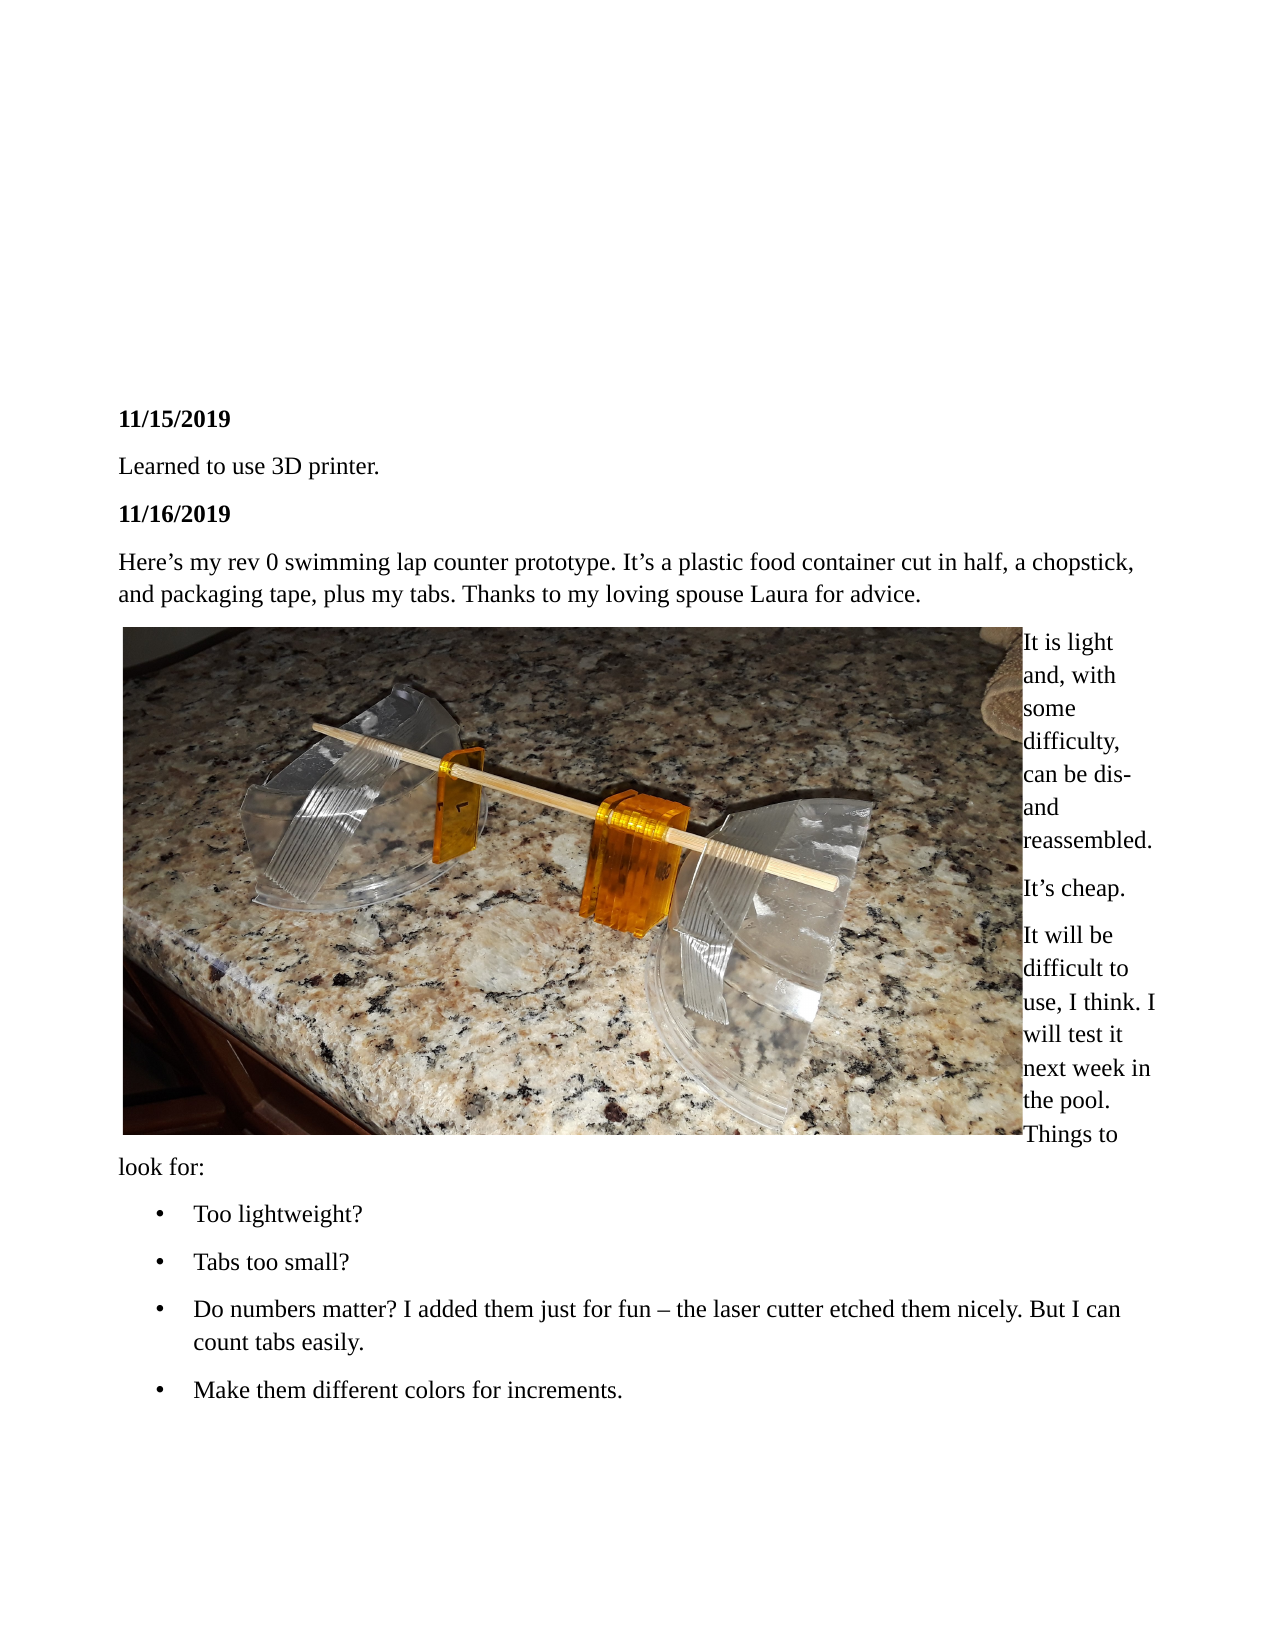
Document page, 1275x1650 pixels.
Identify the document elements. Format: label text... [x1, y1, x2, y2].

text 11/16/2019 [118, 499, 1157, 528]
list Make them different colors for increments. [156, 1375, 1157, 1404]
list Tabs too small? [156, 1247, 1157, 1276]
text It’s cheap. [1023, 873, 1157, 902]
text It is light and, with some difficulty, can be dis- and reassembled. [1023, 627, 1157, 854]
list Do numbers matter? I added them just for fun – the laser cutter etched them nicely. But I can count tabs easily. [156, 1294, 1157, 1356]
picture [122, 627, 1023, 1135]
text It will be difficult to use, I think. I will test it next week in the pool. Things to look for: [118, 921, 1157, 1180]
text Here’s my rev 0 swimming lap counter prototype. It’s a plastic food container cut in half, a chopstick, and packaging tape, plus my tabs. Thanks to my loving spouse Laura for advice. [118, 547, 1157, 608]
text 11/15/2019 [118, 404, 1157, 432]
text Learned to use 3D printer. [118, 451, 1157, 480]
list Too lightweight? [156, 1199, 1157, 1228]
